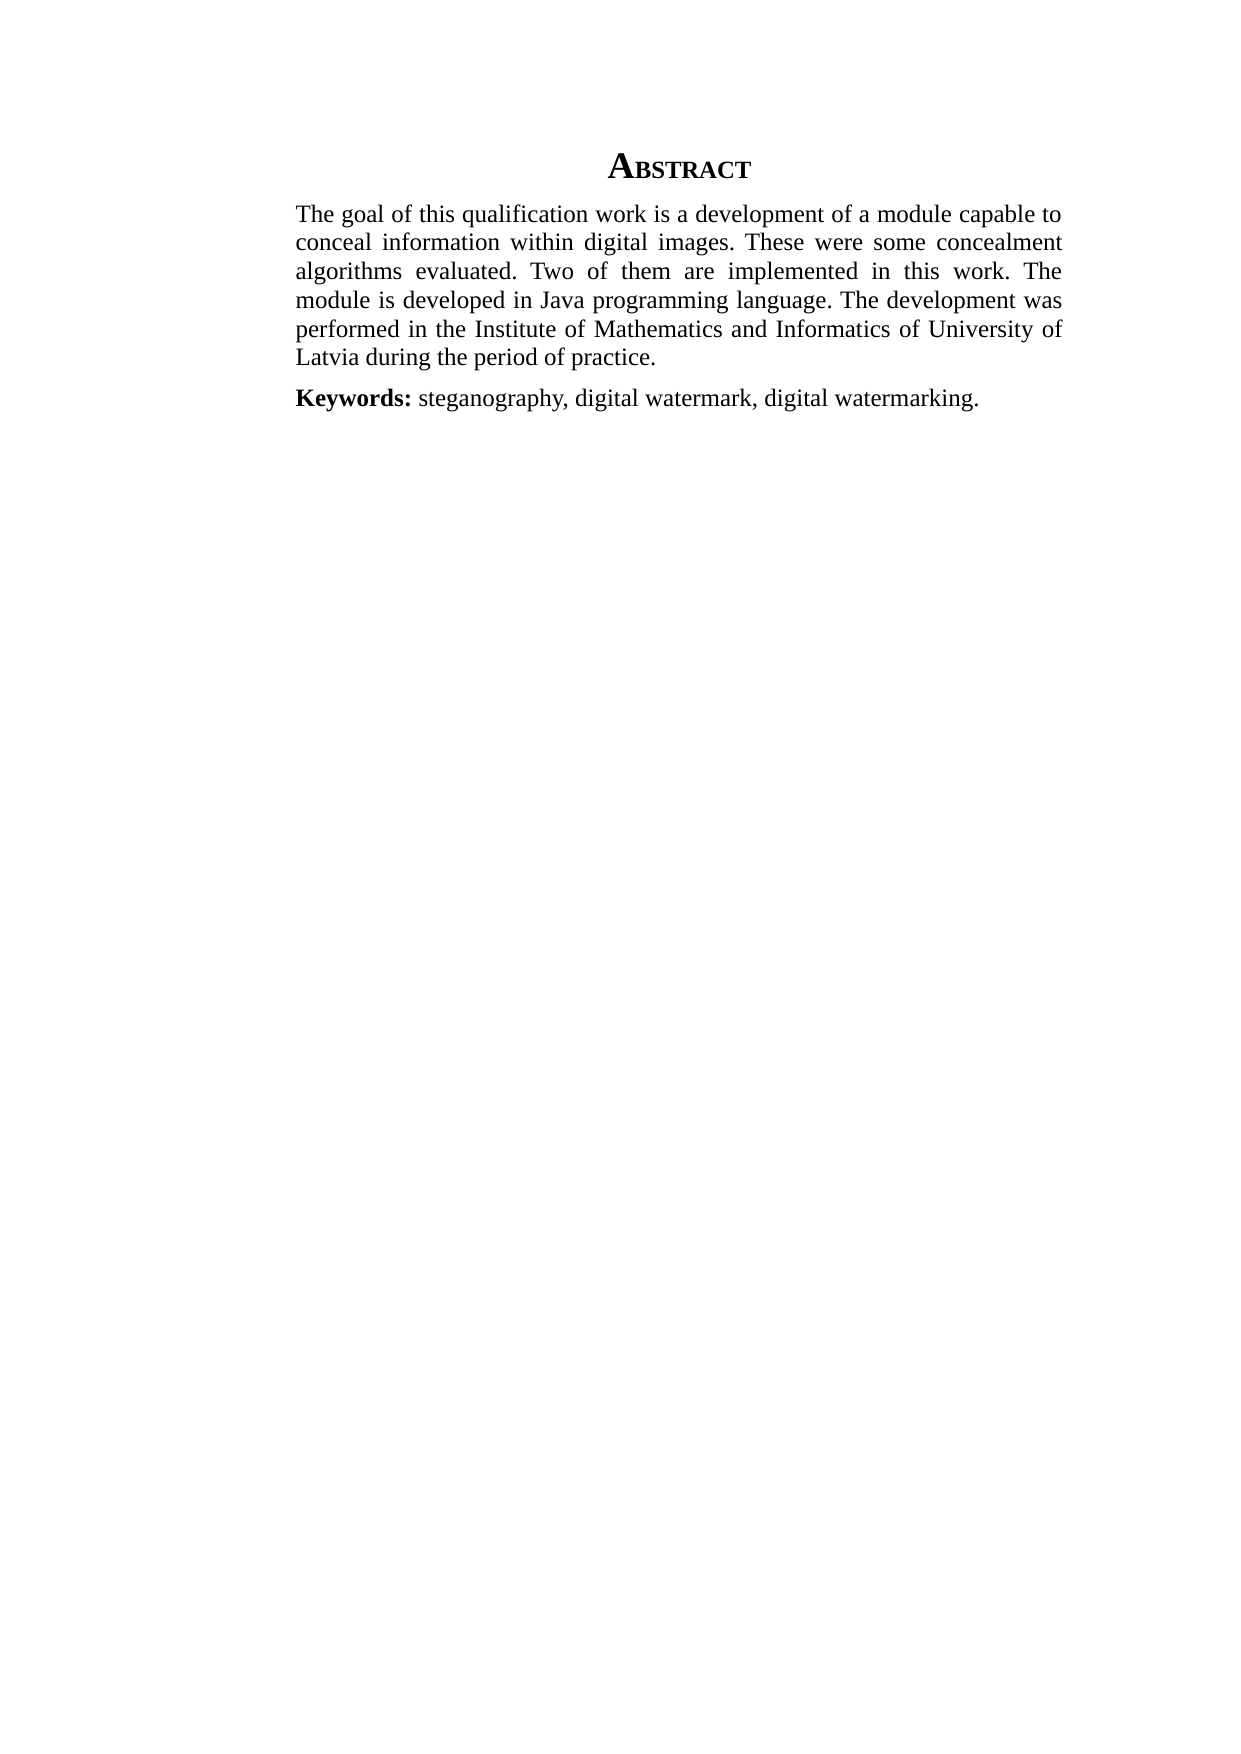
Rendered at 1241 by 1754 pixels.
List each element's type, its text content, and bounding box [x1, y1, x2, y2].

text The goal of this qualification work is a development of a module capable to conceal information within digital images. These were some concealment algorithms evaluated. Two of them are implemented in this work. The module is developed in Java programming language. The development was performed in the Institute of Mathematics and Informatics of University of Latvia during the period of practice. [295, 199, 1063, 371]
subtitle Abstract [177, 143, 1181, 186]
text Keywords: steganography, digital watermark, digital watermarking. [295, 383, 1063, 412]
